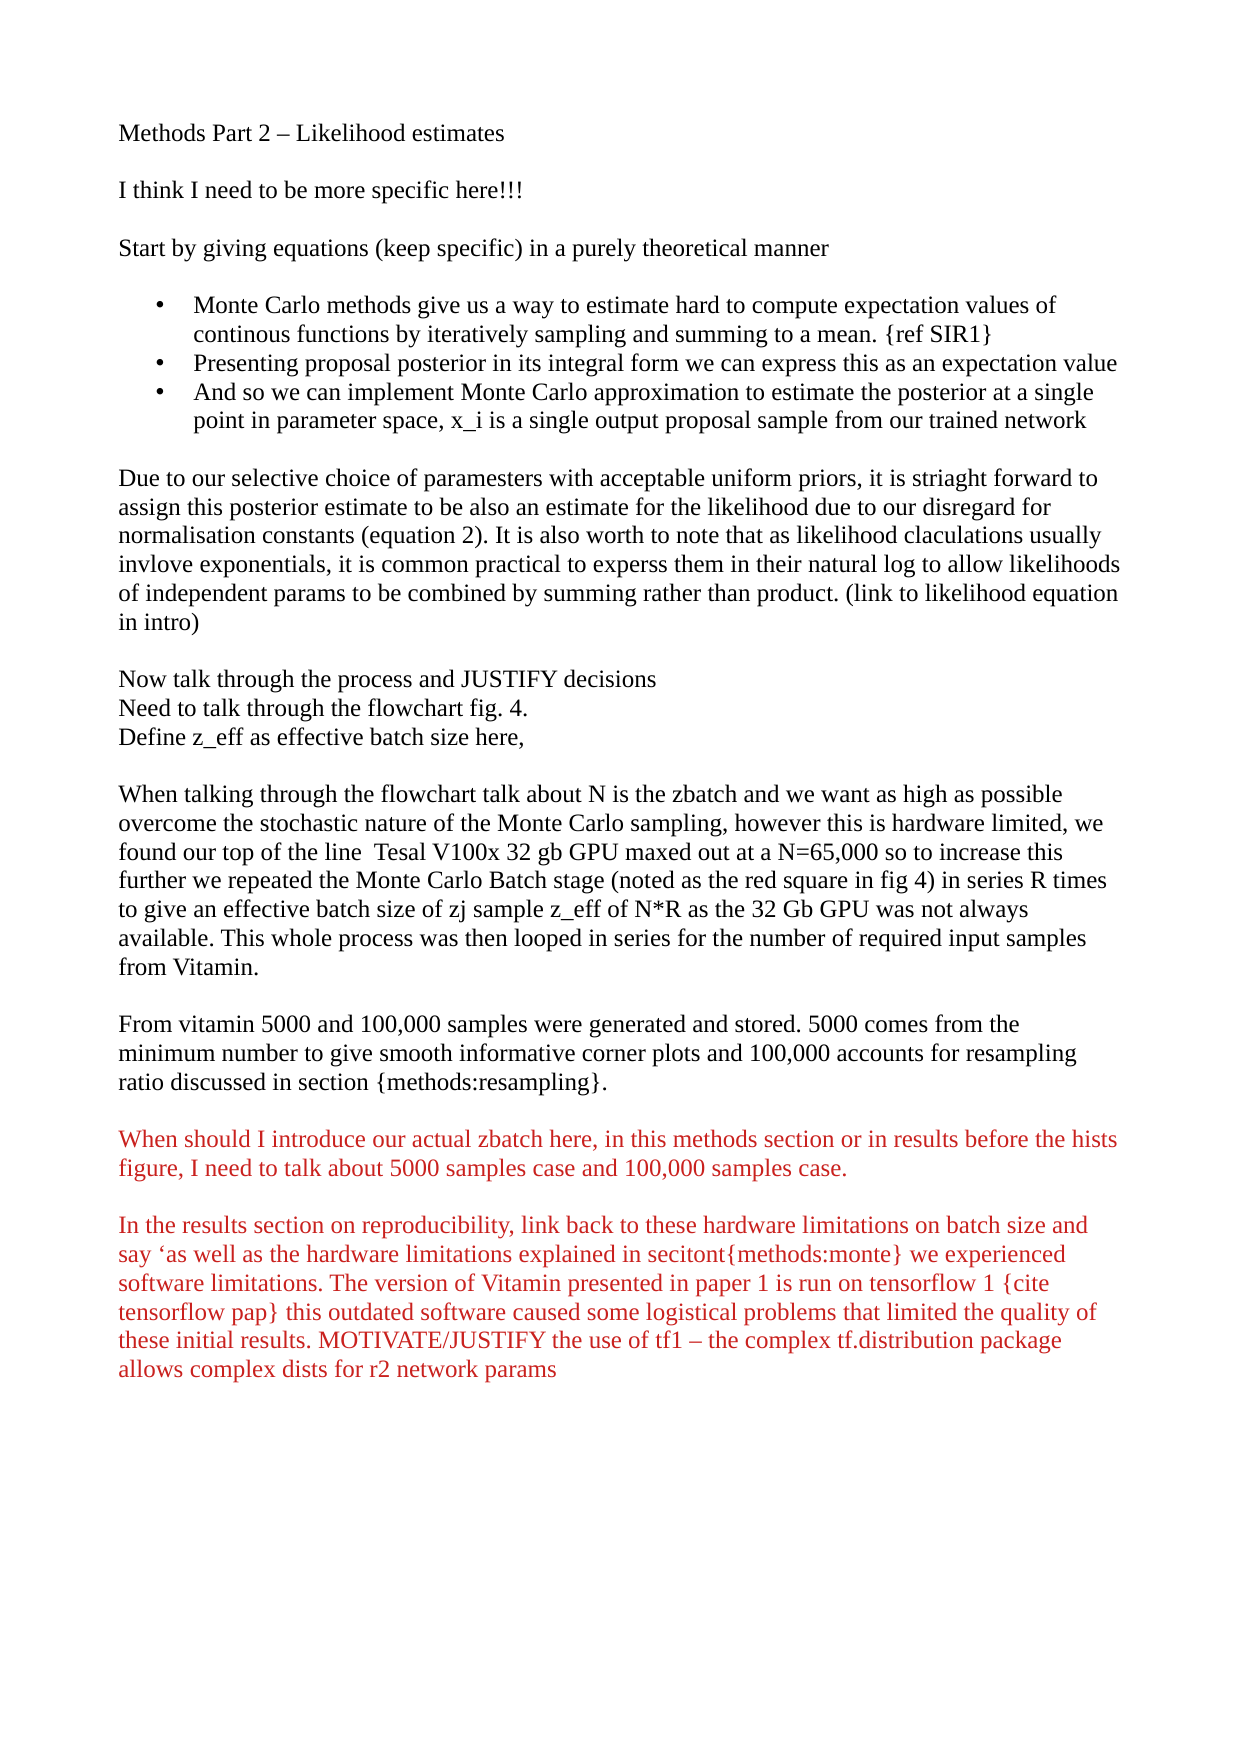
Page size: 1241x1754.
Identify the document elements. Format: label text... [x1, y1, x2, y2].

list Monte Carlo methods give us a way to estimate hard to compute expectation values of continous functions by iteratively sampling and summing to a mean. {ref SIR1} [156, 291, 1122, 348]
text Now talk through the process and JUSTIFY decisions [118, 664, 1122, 693]
text Start by giving equations (keep specific) in a purely theoretical manner [118, 233, 1122, 262]
text I think I need to be more specific here!!! [118, 176, 1122, 204]
list And so we can implement Monte Carlo approximation to estimate the posterior at a single point in parameter space, x_i is a single output proposal sample from our trained network [156, 377, 1122, 434]
text From vitamin 5000 and 100,000 samples were generated and stored. 5000 comes from the minimum number to give smooth informative corner plots and 100,000 accounts for resampling ratio discussed in section {methods:resampling}. [118, 1009, 1122, 1096]
text When should I introduce our actual zbatch here, in this methods section or in results before the hists figure, I need to talk about 5000 samples case and 100,000 samples case. [118, 1124, 1122, 1182]
text Methods Part 2 – Likelihood estimates [118, 118, 1122, 147]
text Due to our selective choice of paramesters with acceptable uniform priors, it is striaght forward to assign this posterior estimate to be also an estimate for the likelihood due to our disregard for normalisation constants (equation 2). It is also worth to note that as likelihood claculations usually invlove exponentials, it is common practical to experss them in their natural log to allow likelihoods of independent params to be combined by summing rather than product. (link to likelihood equation in intro) [118, 463, 1122, 636]
text Define z_eff as effective batch size here, [118, 722, 1122, 751]
list Presenting proposal posterior in its integral form we can express this as an expectation value [156, 348, 1122, 377]
text When talking through the flowchart talk about N is the zbatch and we want as high as possible overcome the stochastic nature of the Monte Carlo sampling, however this is hardware limited, we found our top of the line Tesal V100x 32 gb GPU maxed out at a N=65,000 so to increase this further we repeated the Monte Carlo Batch stage (noted as the red square in fig 4) in series R times to give an effective batch size of zj sample z_eff of N*R as the 32 Gb GPU was not always available. This whole process was then looped in series for the number of required input samples from Vitamin. [118, 779, 1122, 981]
text Need to talk through the flowchart fig. 4. [118, 693, 1122, 722]
text In the results section on reproducibility, link back to these hardware limitations on batch size and say ‘as well as the hardware limitations explained in secitont{methods:monte} we experienced software limitations. The version of Vitamin presented in paper 1 is run on tensorflow 1 {cite tensorflow pap} this outdated software caused some logistical problems that limited the quality of these initial results. MOTIVATE/JUSTIFY the use of tf1 – the complex tf.distribution package allows complex dists for r2 network params [118, 1211, 1122, 1383]
